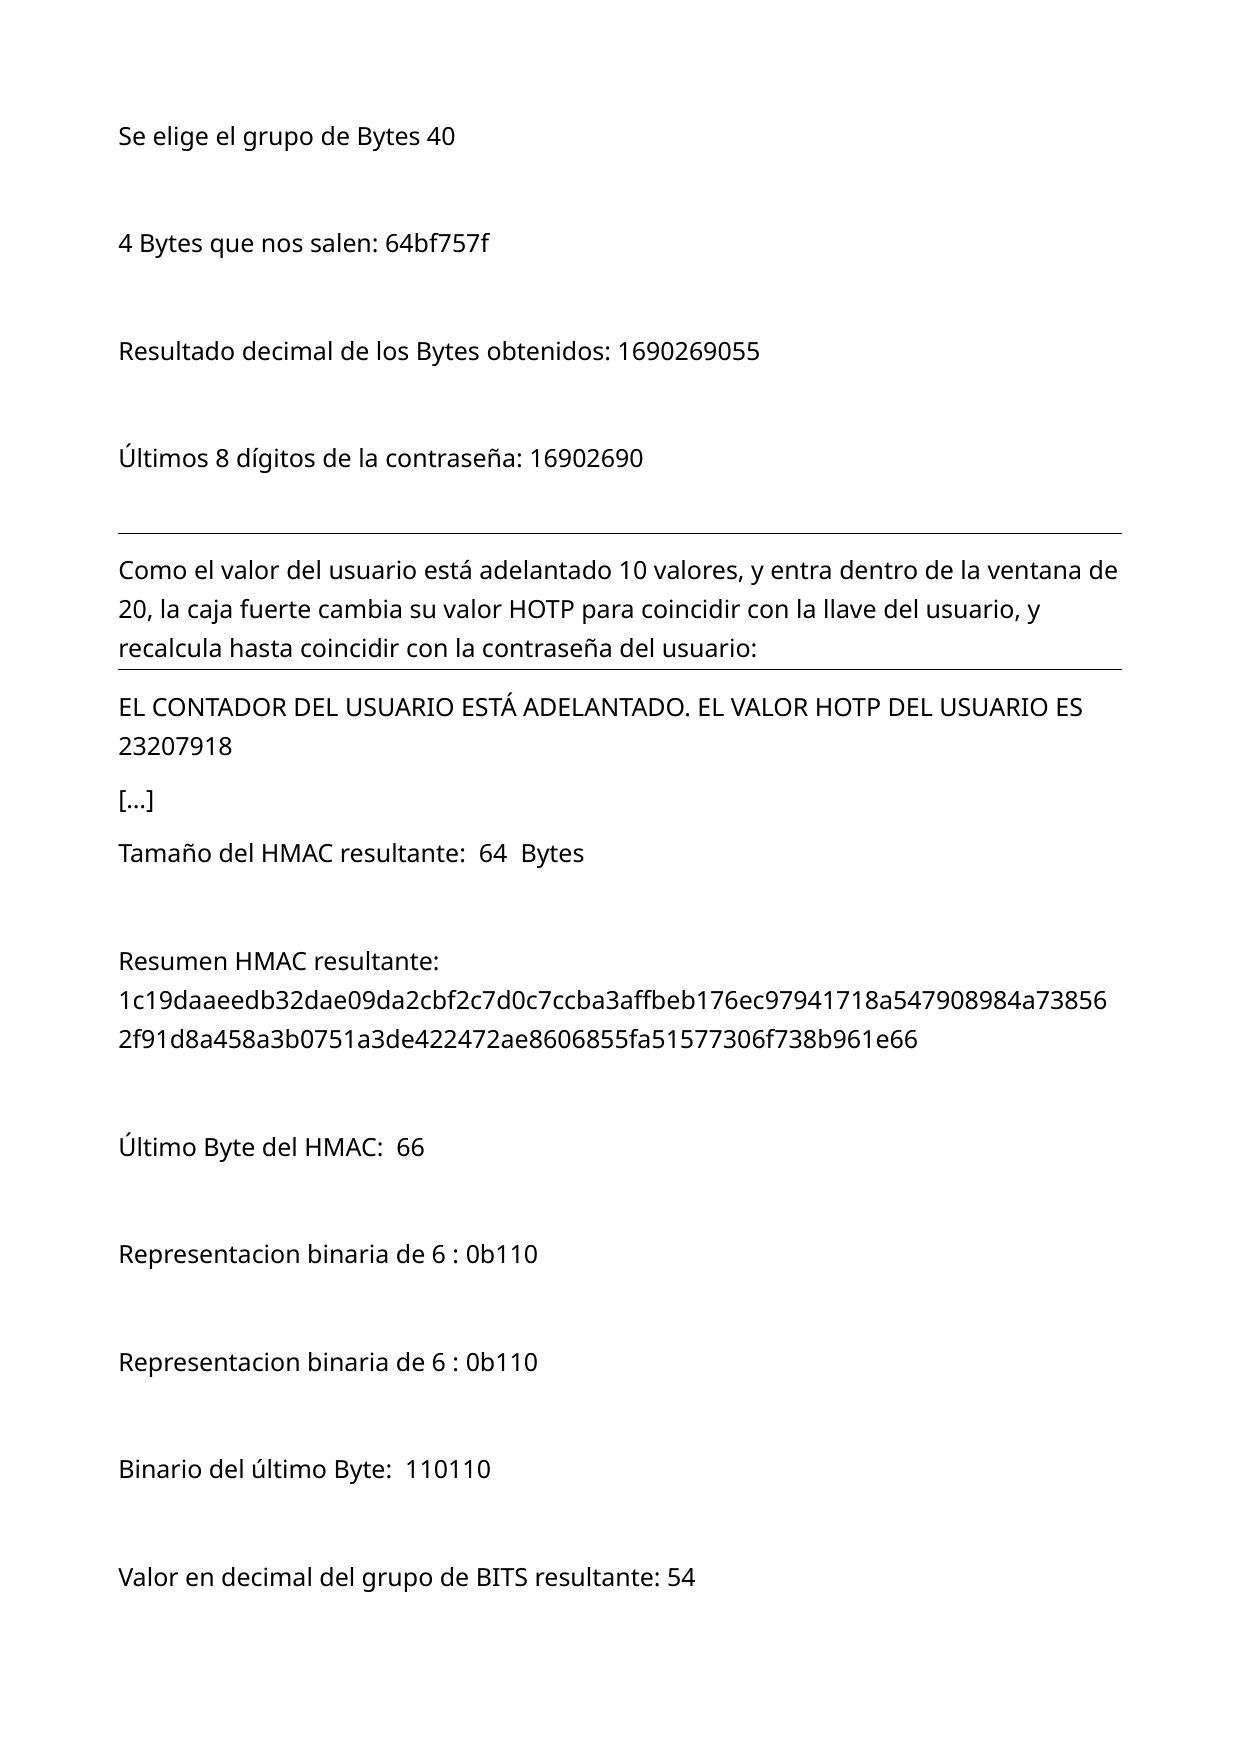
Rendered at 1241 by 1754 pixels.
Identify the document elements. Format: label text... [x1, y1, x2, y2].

text Binario del último Byte: 110110 [118, 1452, 1122, 1486]
text 4 Bytes que nos salen: 64bf757f [118, 226, 1122, 260]
text EL CONTADOR DEL USUARIO ESTÁ ADELANTADO. EL VALOR HOTP DEL USUARIO ES 23207918 [118, 689, 1122, 762]
text Valor en decimal del grupo de BITS resultante: 54 [118, 1559, 1122, 1593]
text Como el valor del usuario está adelantado 10 valores, y entra dentro de la ventana de 20, la caja fuerte cambia su valor HOTP para coincidir con la llave del usuario, y recalcula hasta coincidir con la contraseña del usuario: [118, 553, 1122, 669]
text Representacion binaria de 6 : 0b110 [118, 1344, 1122, 1378]
text Resumen HMAC resultante: 1c19daaeedb32dae09da2cbf2c7d0c7ccba3affbeb176ec97941718a547908984a738562f91d8a458a3b0751a3de422472ae8606855fa51577306f738b961e66 [118, 943, 1122, 1056]
text Representacion binaria de 6 : 0b110 [118, 1237, 1122, 1271]
text Se elige el grupo de Bytes 40 [118, 118, 1122, 152]
text Resultado decimal de los Bytes obtenidos: 1690269055 [118, 333, 1122, 367]
text Últimos 8 dígitos de la contraseña: 16902690 [118, 441, 1122, 475]
text Tamaño del HMAC resultante: 64 Bytes [118, 836, 1122, 870]
text […] [118, 782, 1122, 816]
text Último Byte del HMAC: 66 [118, 1129, 1122, 1163]
